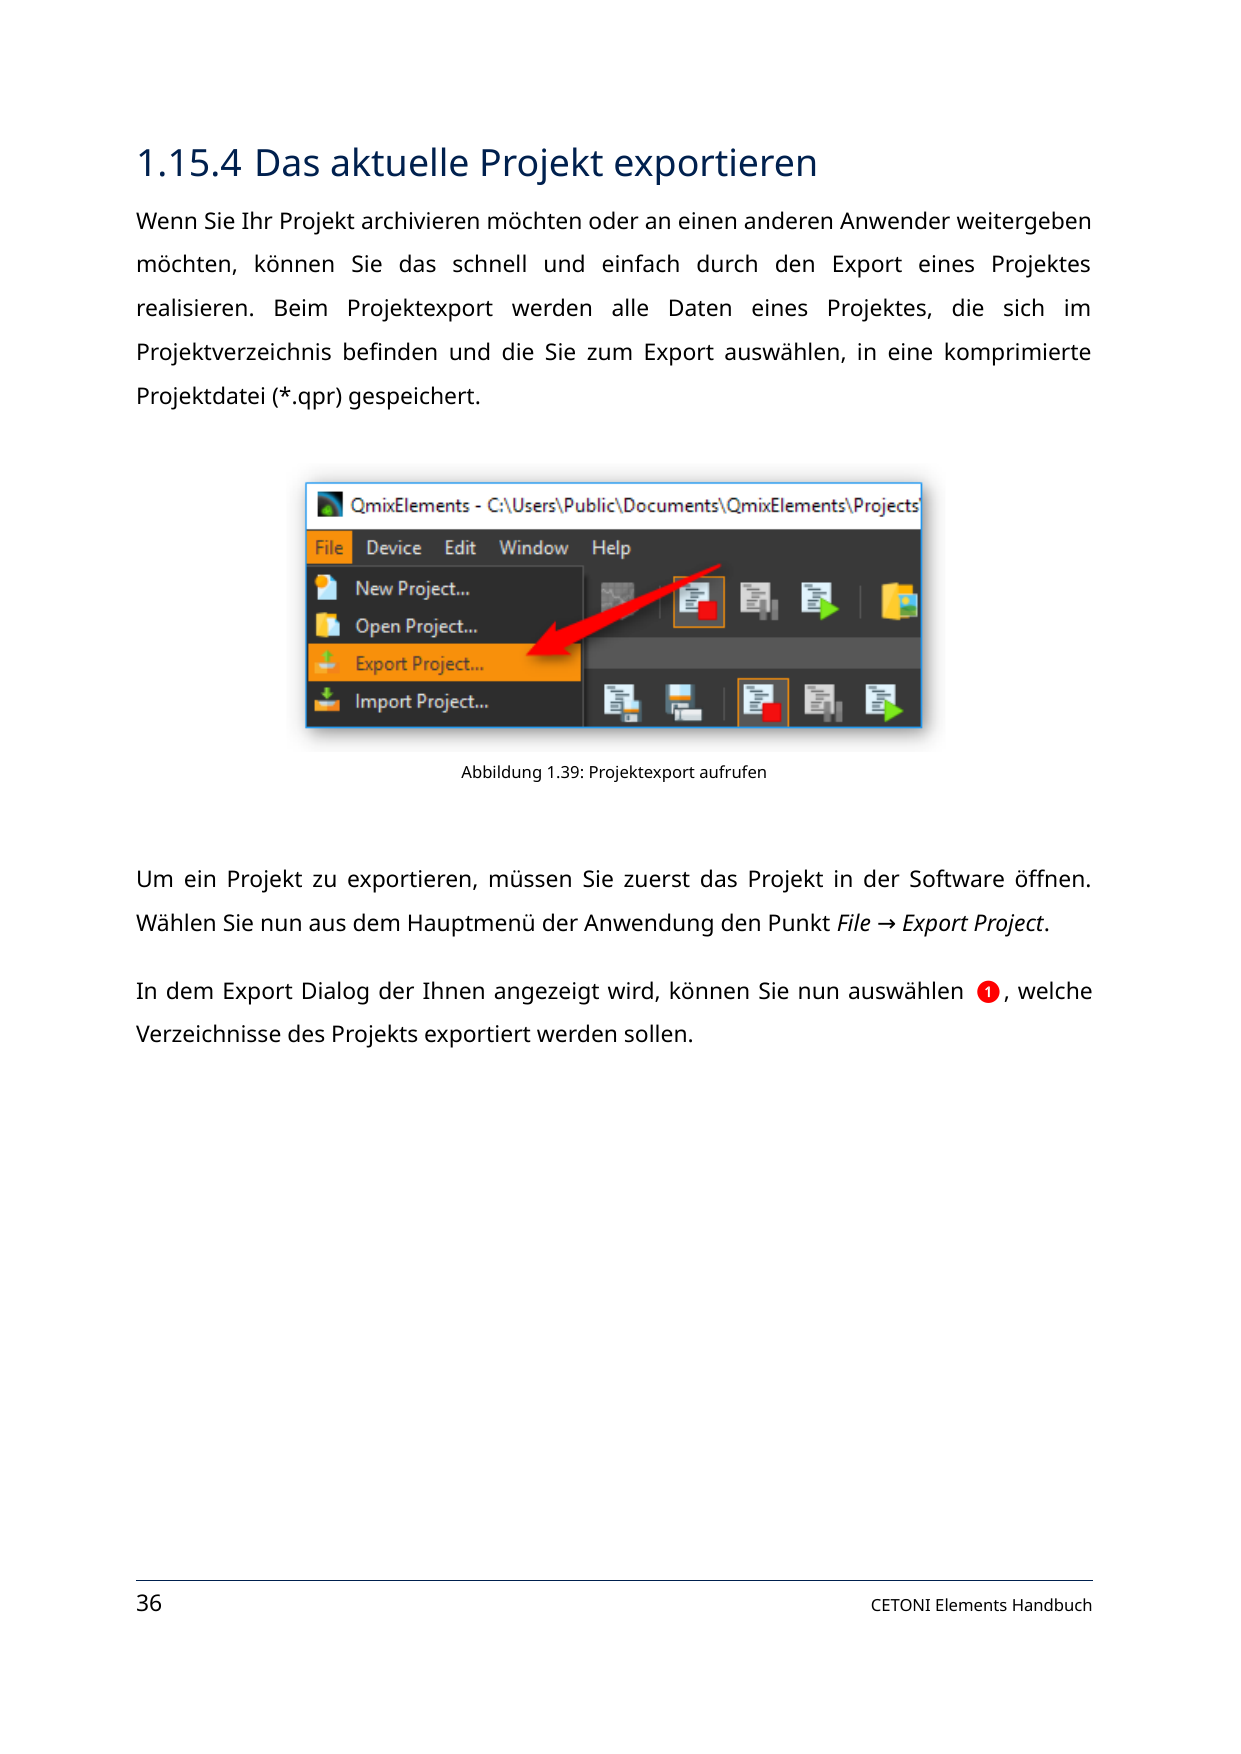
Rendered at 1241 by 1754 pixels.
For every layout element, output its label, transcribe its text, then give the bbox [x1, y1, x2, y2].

picture [282, 459, 946, 752]
text Wenn Sie Ihr Projekt archivieren möchten oder an einen anderen Anwender weitergeben möchten, können Sie das schnell und einfach durch den Export eines Projektes realisieren. Beim Projektexport werden alle Daten eines Projektes, die sich im Projektverzeichnis befinden und die Sie zum Export auswählen, in eine komprimierte Projektdatei (*.qpr) gespeichert. [136, 204, 1093, 411]
text In dem Export Dialog der Ihnen angezeigt wird, können Sie nun auswählen ❶, welche Verzeichnisse des Projekts exportiert werden sollen. [136, 974, 1093, 1049]
text Um ein Projekt zu exportieren, müssen Sie zuerst das Projekt in der Software öffnen. Wählen Sie nun aus dem Hauptmenü der Anwendung den Punkt File → Export Project. [136, 863, 1093, 938]
subtitle Das aktuelle Projekt exportieren [136, 136, 1093, 187]
text Abbildung 1.39: Projektexport aufrufen [283, 752, 946, 783]
